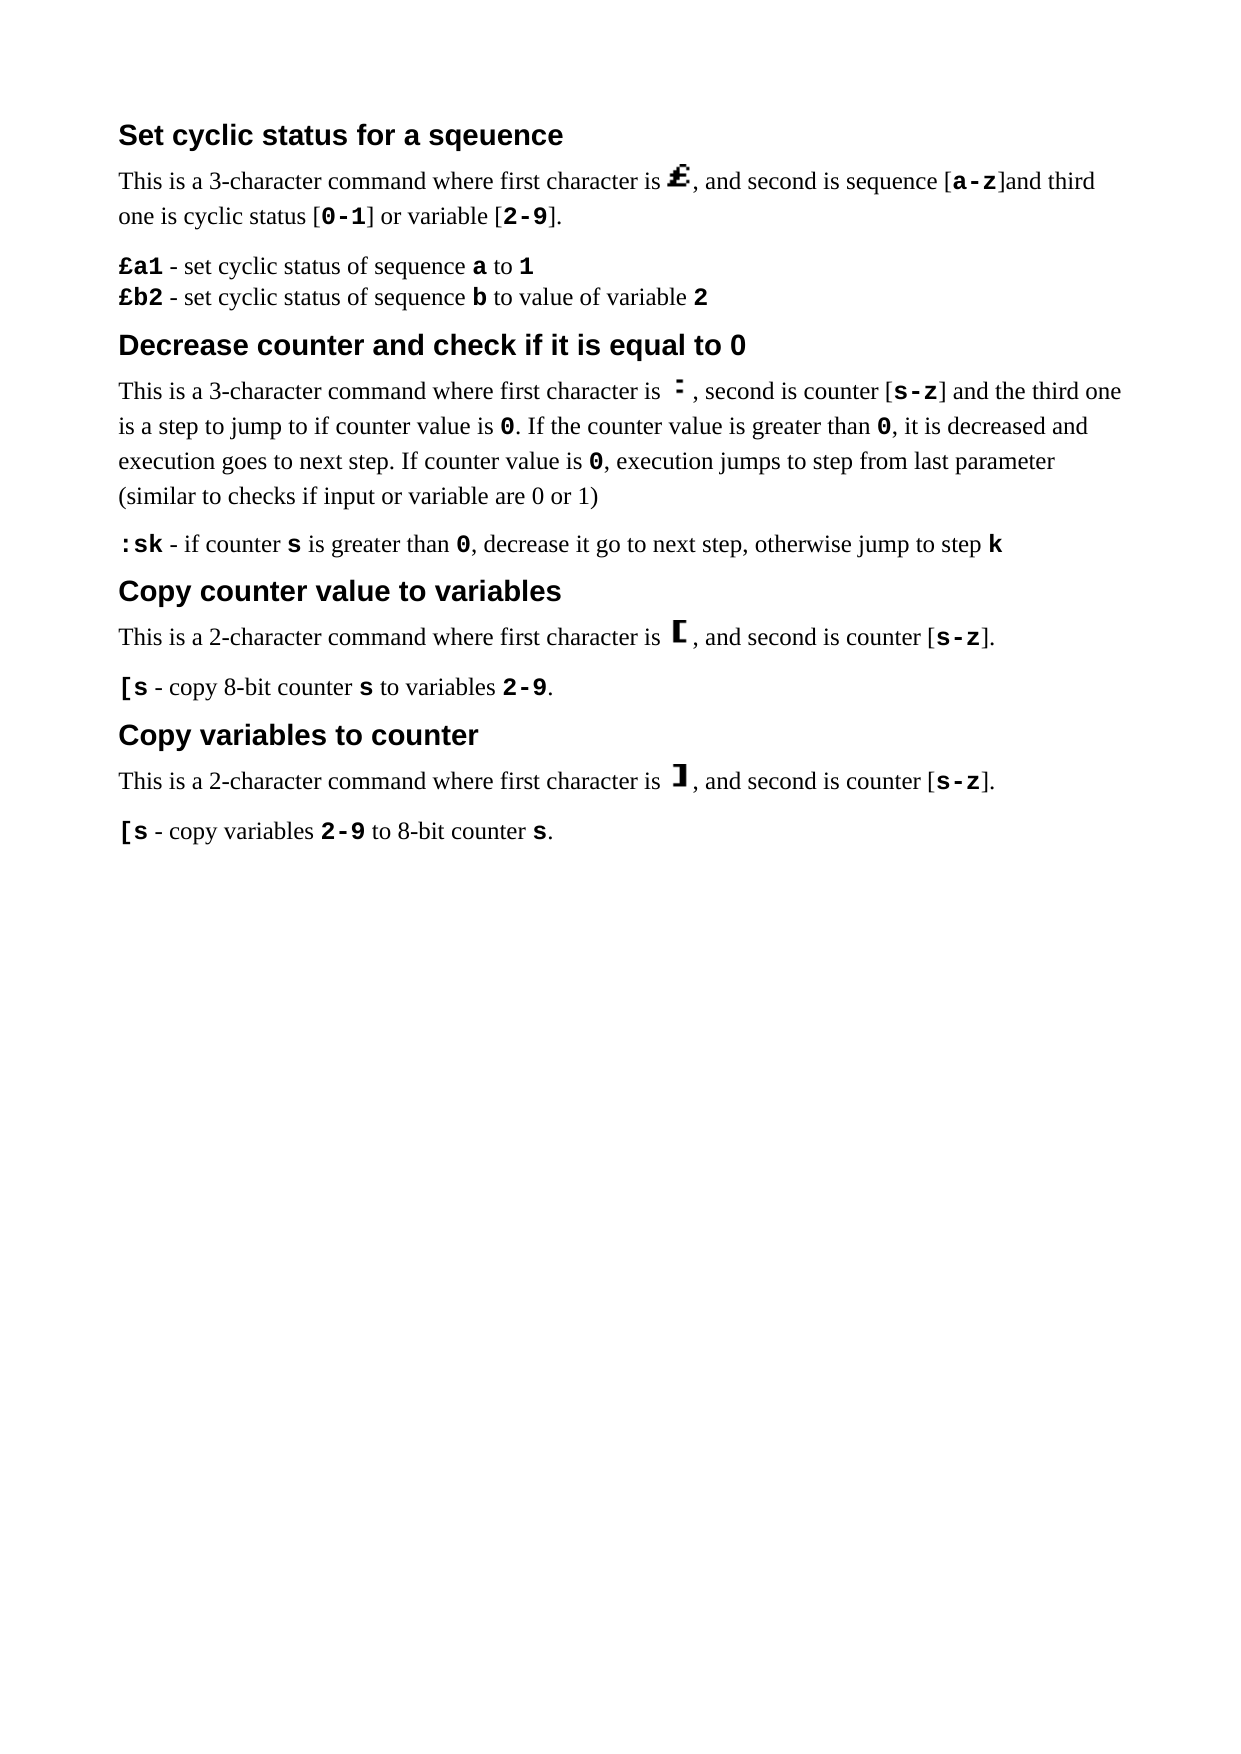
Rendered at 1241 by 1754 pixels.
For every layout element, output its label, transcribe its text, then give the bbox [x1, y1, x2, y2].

subtitle Decrease counter and check if it is equal to 0 [118, 328, 1122, 361]
text This is a 3-character command where first character is , and second is sequence [a‑z]and third one is cyclic status [0-1] or variable [2-9]. [118, 164, 1122, 232]
subtitle Set cyclic status for a sqeuence [118, 118, 1122, 152]
picture [667, 373, 693, 400]
picture [667, 620, 693, 646]
text This is a 2-character command where first character is , and second is counter [s‑z]. [118, 621, 1122, 653]
text £a1 - set cyclic status of sequence a to 1 [118, 251, 1122, 282]
subtitle Copy counter value to variables [118, 574, 1122, 608]
subtitle Copy variables to counter [118, 718, 1122, 752]
text £b2 - set cyclic status of sequence b to value of variable 2 [118, 282, 1122, 313]
text :sk - if counter s is greater than 0, decrease it go to next step, otherwise jump to step k [118, 529, 1122, 560]
text [s - copy 8-bit counter s to variables 2-9. [118, 672, 1122, 703]
text This is a 3-character command where first character is , second is counter [s‑z] and the third one is a step to jump to if counter value is 0. If the counter value is greater than 0, it is decreased and execution goes to next step. If counter value is 0, execution jumps to step from last parameter (similar to checks if input or variable are 0 or 1) [118, 374, 1122, 510]
picture [667, 164, 693, 190]
text [s - copy variables 2-9 to 8-bit counter s. [118, 816, 1122, 847]
text This is a 2-character command where first character is , and second is counter [s‑z]. [118, 764, 1122, 797]
picture [667, 764, 693, 790]
